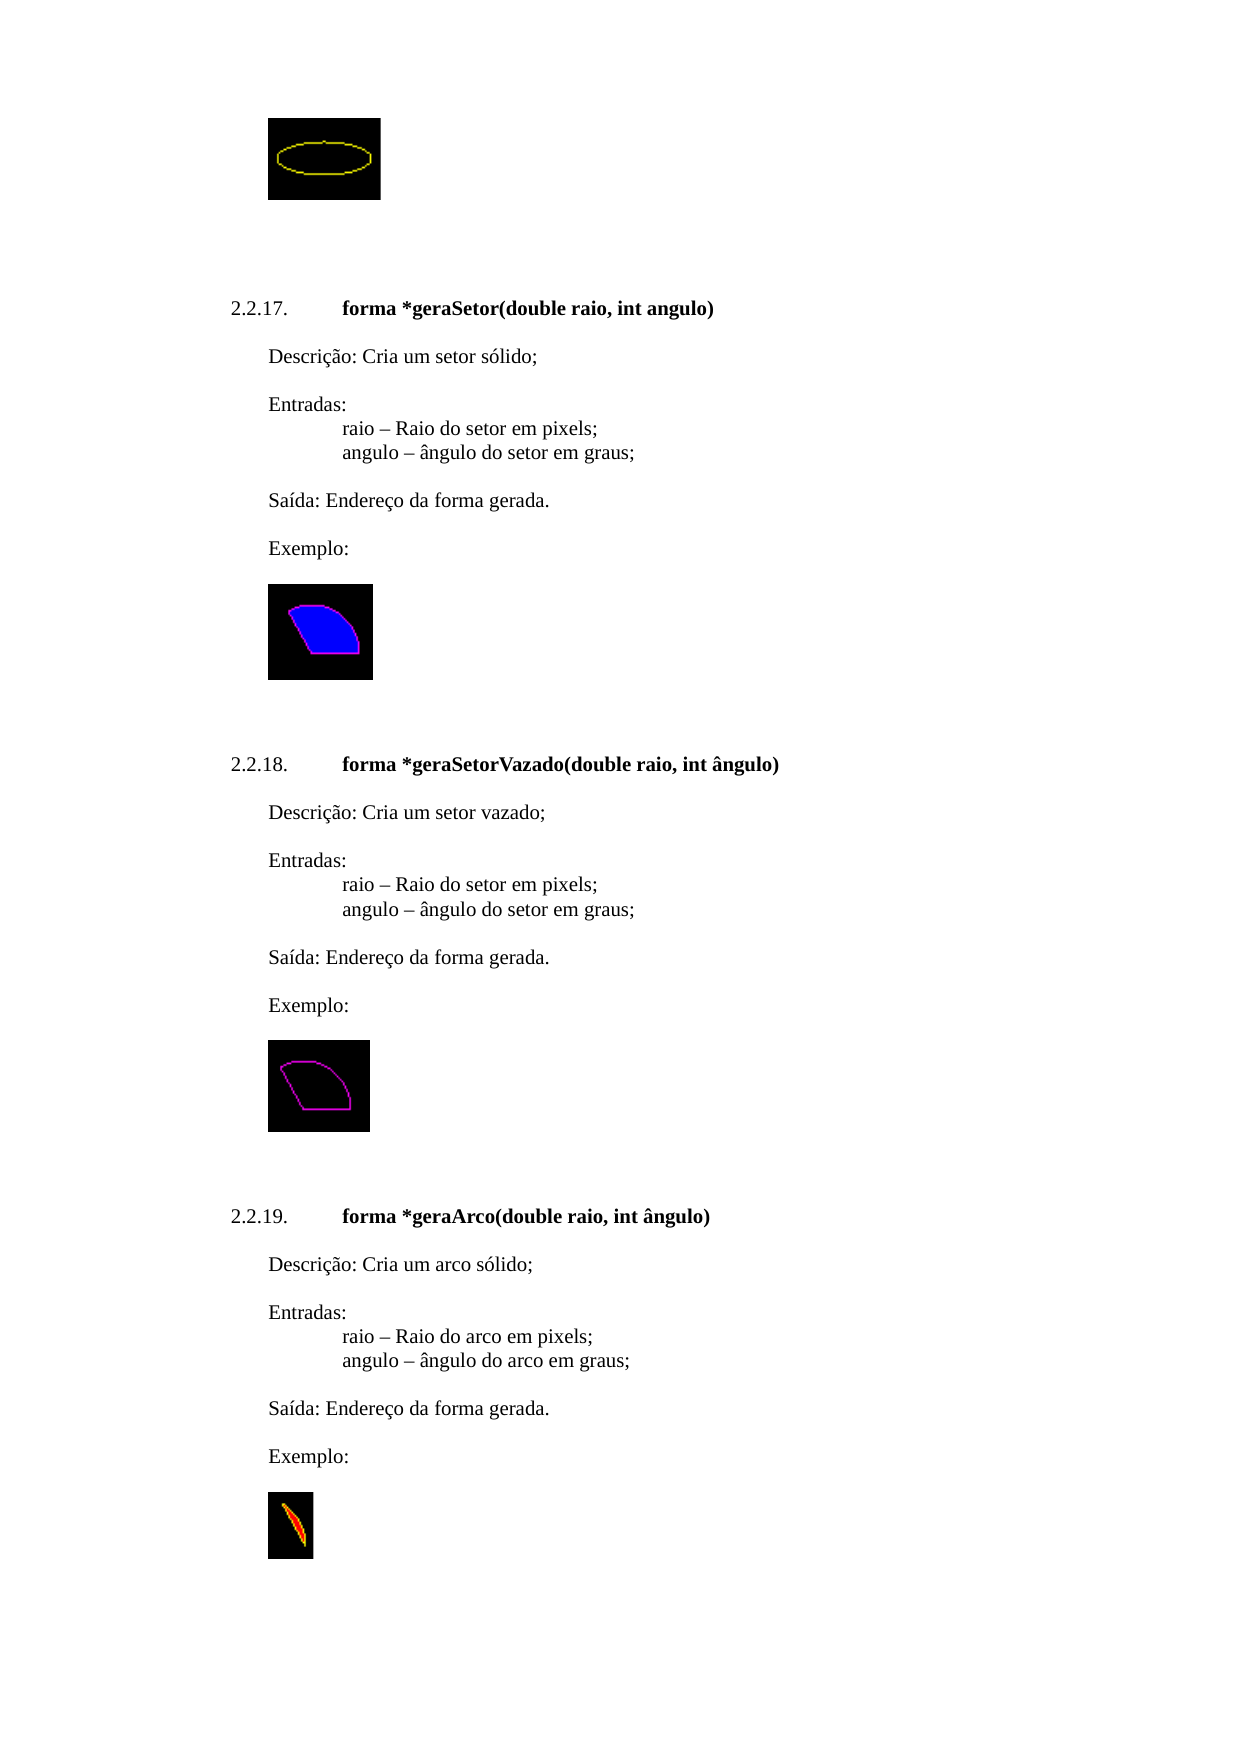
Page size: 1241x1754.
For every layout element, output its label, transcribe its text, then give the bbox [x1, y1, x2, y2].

list forma *geraSetor(double raio, int angulo) Descrição: Cria um setor sólido; Entradas: raio – Raio do setor em pixels; angulo – ângulo do setor em graus; Saída: Endereço da forma gerada. Exemplo: [231, 296, 1122, 752]
list forma *geraArco(double raio, int ângulo) Descrição: Cria um arco sólido; Entradas: raio – Raio do arco em pixels; angulo – ângulo do arco em graus; Saída: Endereço da forma gerada. Exemplo: [231, 1204, 1122, 1630]
list forma *geraSetorVazado(double raio, int ângulo) Descrição: Cria um setor vazado; Entradas: raio – Raio do setor em pixels; angulo – ângulo do setor em graus; Saída: Endereço da forma gerada. Exemplo: [231, 752, 1122, 1204]
list [231, 118, 1122, 296]
